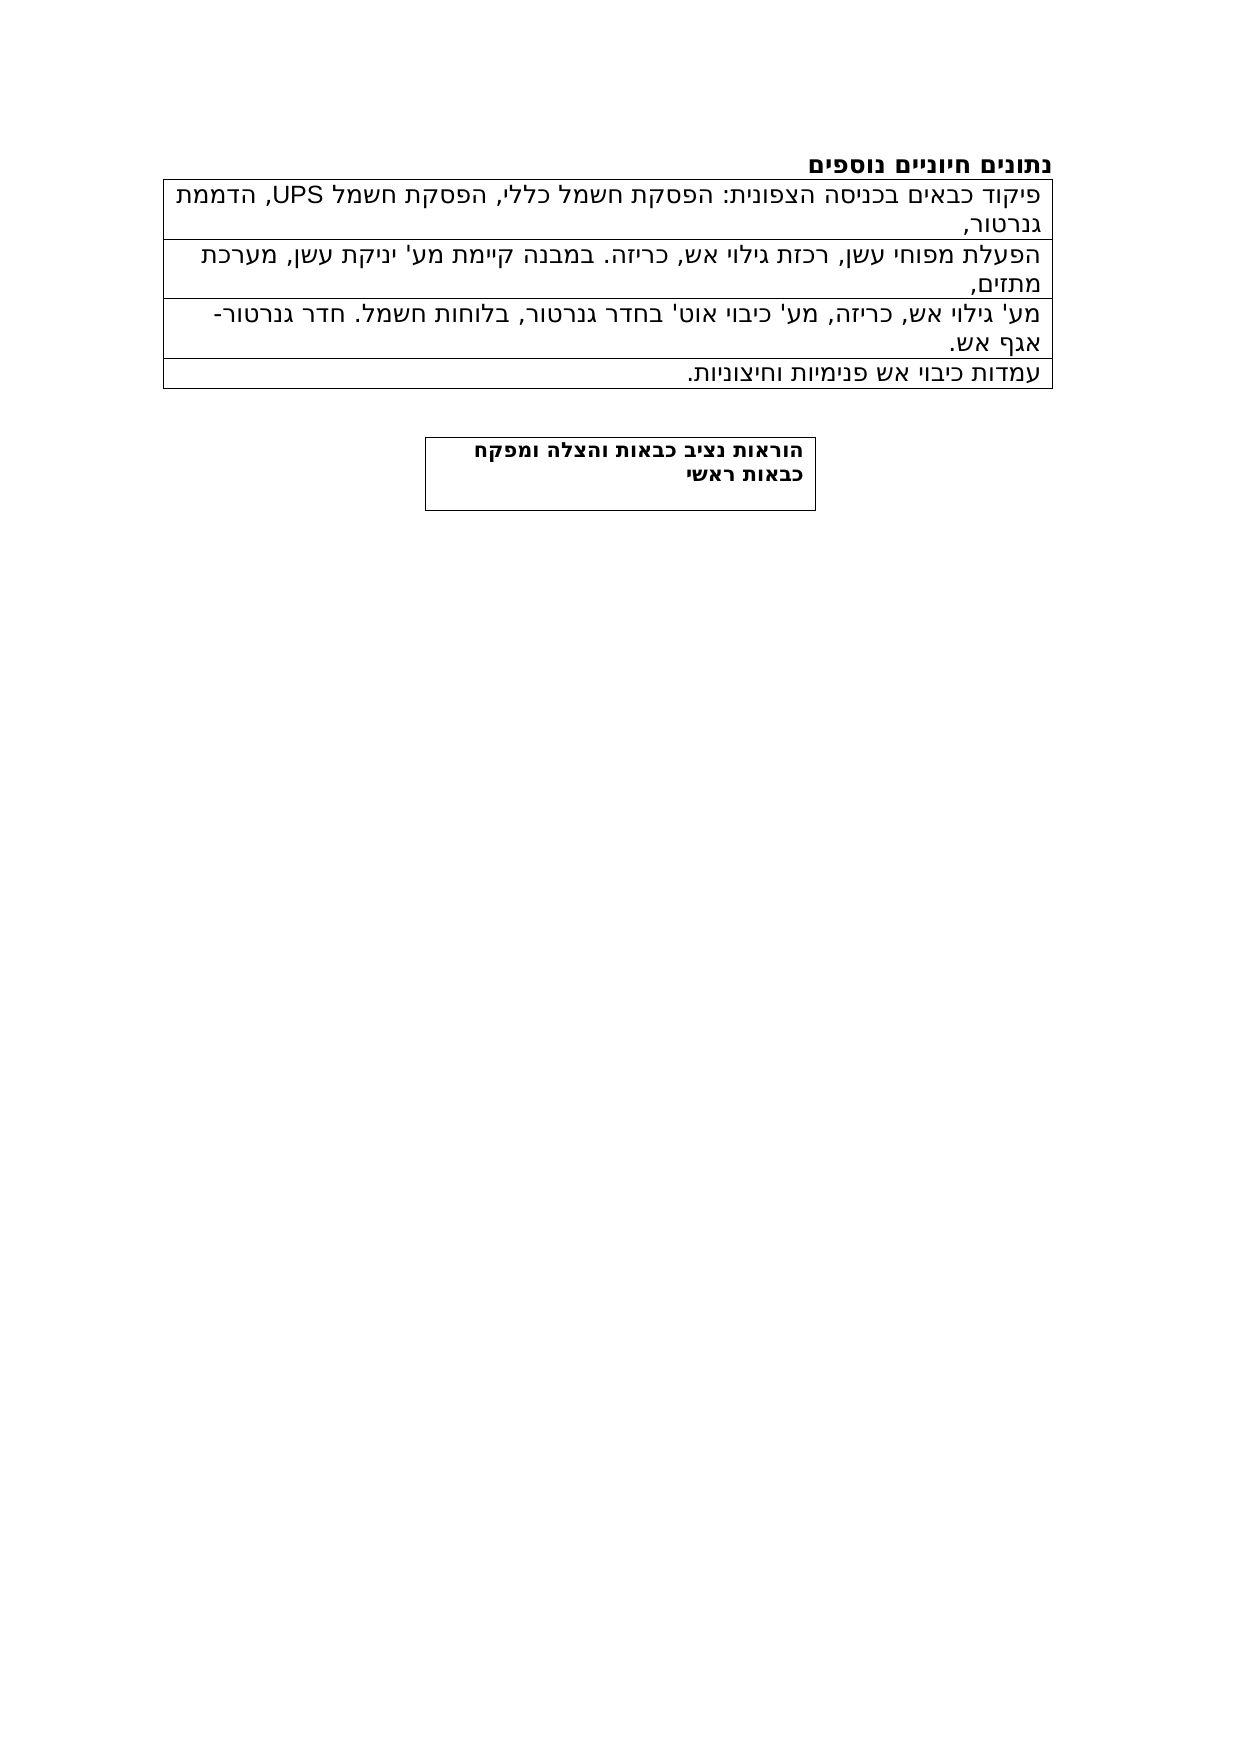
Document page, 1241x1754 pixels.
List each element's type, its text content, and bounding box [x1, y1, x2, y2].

text נתונים חיוניים נוספים [187, 150, 1053, 179]
table_cell הפעלת מפוחי עשן, רכזת גילוי אש, כריזה. במבנה קיימת מע' יניקת עשן, מערכת מתזים, [164, 240, 1052, 298]
table_header פיקוד כבאים בכניסה הצפונית: הפסקת חשמל כללי, הפסקת חשמל UPS, הדממת גנרטור, [164, 180, 1052, 239]
table_cell מע' גילוי אש, כריזה, מע' כיבוי אוט' בחדר גנרטור, בלוחות חשמל. חדר גנרטור- אגף אש. [164, 299, 1052, 357]
table_cell עמדות כיבוי אש פנימיות וחיצוניות. [164, 359, 1052, 388]
table_header הוראות נציב כבאות והצלה ומפקח כבאות ראשי [426, 438, 815, 510]
